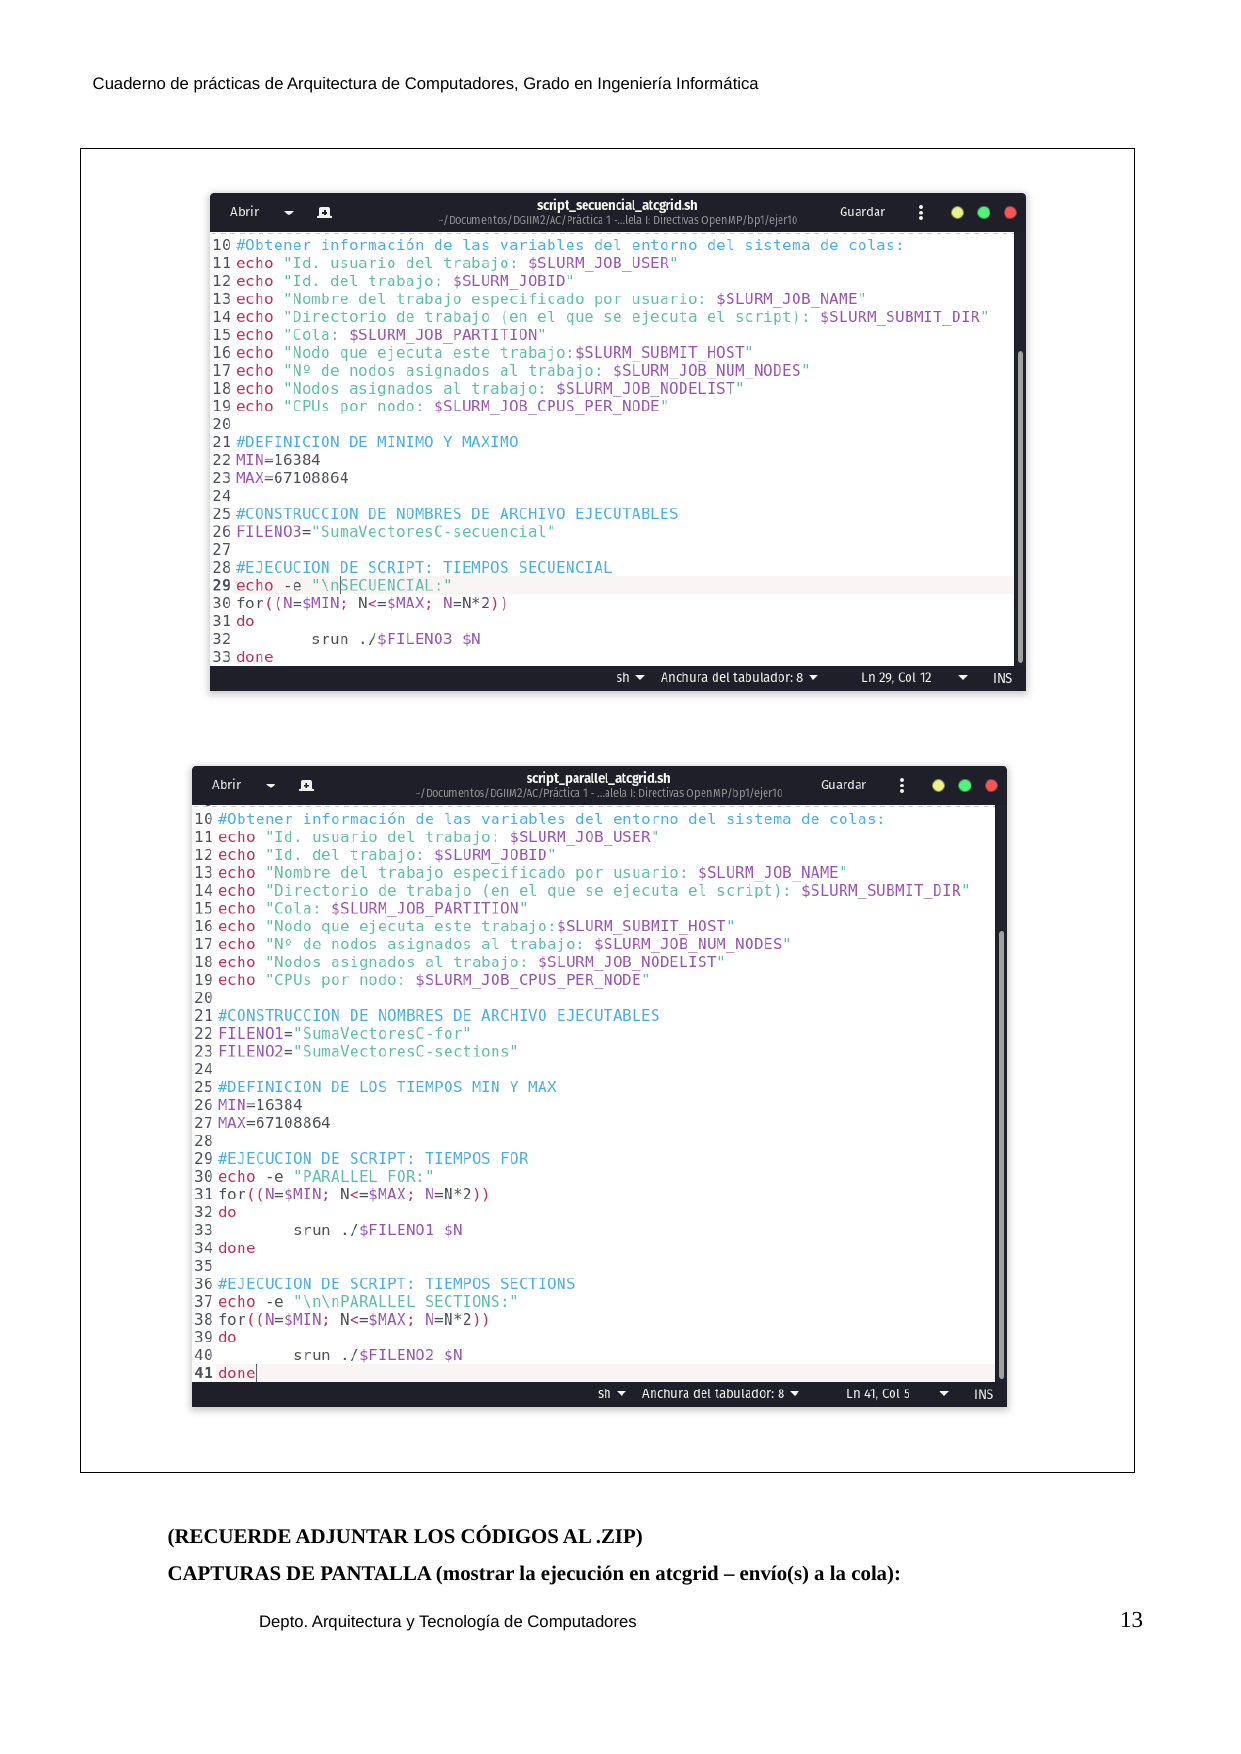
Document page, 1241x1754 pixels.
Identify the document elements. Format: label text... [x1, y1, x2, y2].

text (RECUERDE ADJUNTAR LOS CÓDIGOS AL .ZIP) [167, 1524, 1143, 1548]
text CAPTURAS DE PANTALLA (mostrar la ejecución en atcgrid – envío(s) a la cola): [167, 1561, 1143, 1584]
picture [179, 755, 1019, 1421]
table_header [81, 149, 1134, 1472]
picture [197, 182, 1038, 705]
